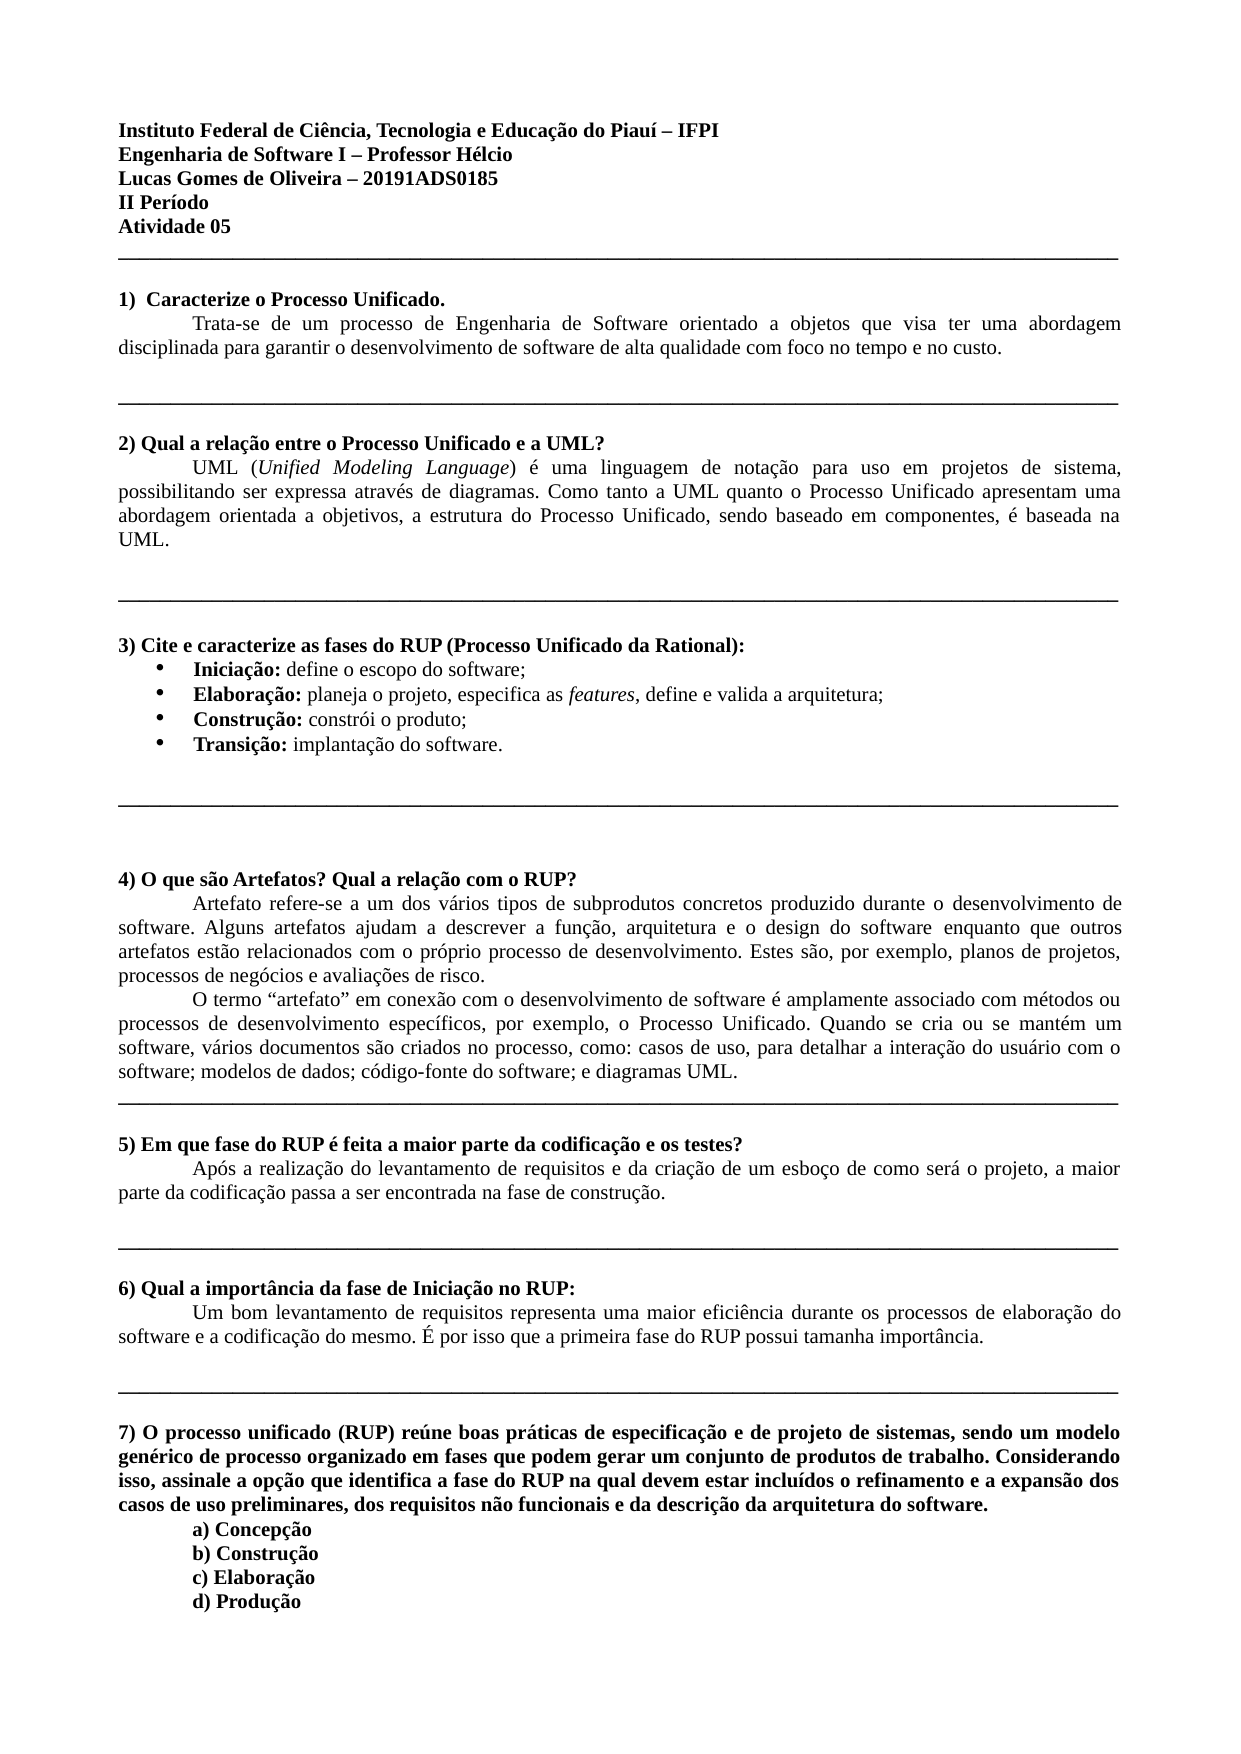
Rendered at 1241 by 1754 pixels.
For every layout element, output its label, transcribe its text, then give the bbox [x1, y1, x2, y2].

list Após a realização do levantamento de requisitos e da criação de um esboço de como será o projeto, a maior parte da codificação passa a ser encontrada na fase de construção. [118, 1156, 1122, 1204]
list UML (Unified Modeling Language) é uma linguagem de notação para uso em projetos de sistema, possibilitando ser expressa através de diagramas. Como tanto a UML quanto o Processo Unificado apresentam uma abordagem orientada a objetivos, a estrutura do Processo Unificado, sendo baseado em componentes, é baseada na UML. [118, 455, 1122, 551]
list c) Elaboração [118, 1564, 1122, 1589]
text Trata-se de um processo de Engenharia de Software orientado a objetos que visa ter uma abordagem disciplinada para garantir o desenvolvimento de software de alta qualidade com foco no tempo e no custo. [118, 311, 1122, 359]
list 5) Em que fase do RUP é feita a maior parte da codificação e os testes? [118, 1131, 1122, 1156]
list Construção: constrói o produto; [156, 707, 1122, 732]
list a) Concepção [118, 1516, 1122, 1541]
list Iniciação: define o escopo do software; [156, 657, 1122, 682]
list ________________________________________________________________________________________________ [118, 580, 1122, 604]
list 4) O que são Artefatos? Qual a relação com o RUP? [118, 867, 1122, 891]
list ________________________________________________________________________________________________ [118, 785, 1122, 809]
list 7) O processo unificado (RUP) reúne boas práticas de especificação e de projeto de sistemas, sendo um modelo genérico de processo organizado em fases que podem gerar um conjunto de produtos de trabalho. Considerando isso, assinale a opção que identifica a fase do RUP na qual devem estar incluídos o refinamento e a expansão dos casos de uso preliminares, dos requisitos não funcionais e da descrição da arquitetura do software. [118, 1420, 1122, 1516]
text Engenharia de Software I – Professor Hélcio [118, 142, 1122, 166]
list b) Construção [118, 1541, 1122, 1564]
list Elaboração: planeja o projeto, especifica as features, define e valida a arquitetura; [156, 682, 1122, 707]
list 3) Cite e caracterize as fases do RUP (Processo Unificado da Rational): [118, 633, 1122, 657]
text ________________________________________________________________________________________________ [118, 238, 1122, 262]
text Lucas Gomes de Oliveira – 20191ADS0185 [118, 166, 1122, 190]
text II Período [118, 190, 1122, 214]
list Transição: implantação do software. [156, 732, 1122, 756]
text 1) Caracterize o Processo Unificado. [118, 287, 1122, 311]
list 2) Qual a relação entre o Processo Unificado e a UML? [118, 431, 1122, 455]
list ________________________________________________________________________________________________ [118, 1372, 1122, 1396]
list d) Produção [118, 1589, 1122, 1613]
list Um bom levantamento de requisitos representa uma maior eficiência durante os processos de elaboração do software e a codificação do mesmo. É por isso que a primeira fase do RUP possui tamanha importância. [118, 1300, 1122, 1348]
text ________________________________________________________________________________________________ [118, 383, 1122, 407]
list Artefato refere-se a um dos vários tipos de subprodutos concretos produzido durante o desenvolvimento de software. Alguns artefatos ajudam a descrever a função, arquitetura e o design do software enquanto que outros artefatos estão relacionados com o próprio processo de desenvolvimento. Estes são, por exemplo, planos de projetos, processos de negócios e avaliações de risco. [118, 891, 1122, 987]
list 6) Qual a importância da fase de Iniciação no RUP: [118, 1276, 1122, 1300]
text Atividade 05 [118, 214, 1122, 238]
list ________________________________________________________________________________________________ [118, 1228, 1122, 1252]
list ________________________________________________________________________________________________ [118, 1083, 1122, 1107]
list O termo “artefato” em conexão com o desenvolvimento de software é amplamente associado com métodos ou processos de desenvolvimento específicos, por exemplo, o Processo Unificado. Quando se cria ou se mantém um software, vários documentos são criados no processo, como: casos de uso, para detalhar a interação do usuário com o software; modelos de dados; código-fonte do software; e diagramas UML. [118, 987, 1122, 1083]
text Instituto Federal de Ciência, Tecnologia e Educação do Piauí – IFPI [118, 118, 1122, 142]
